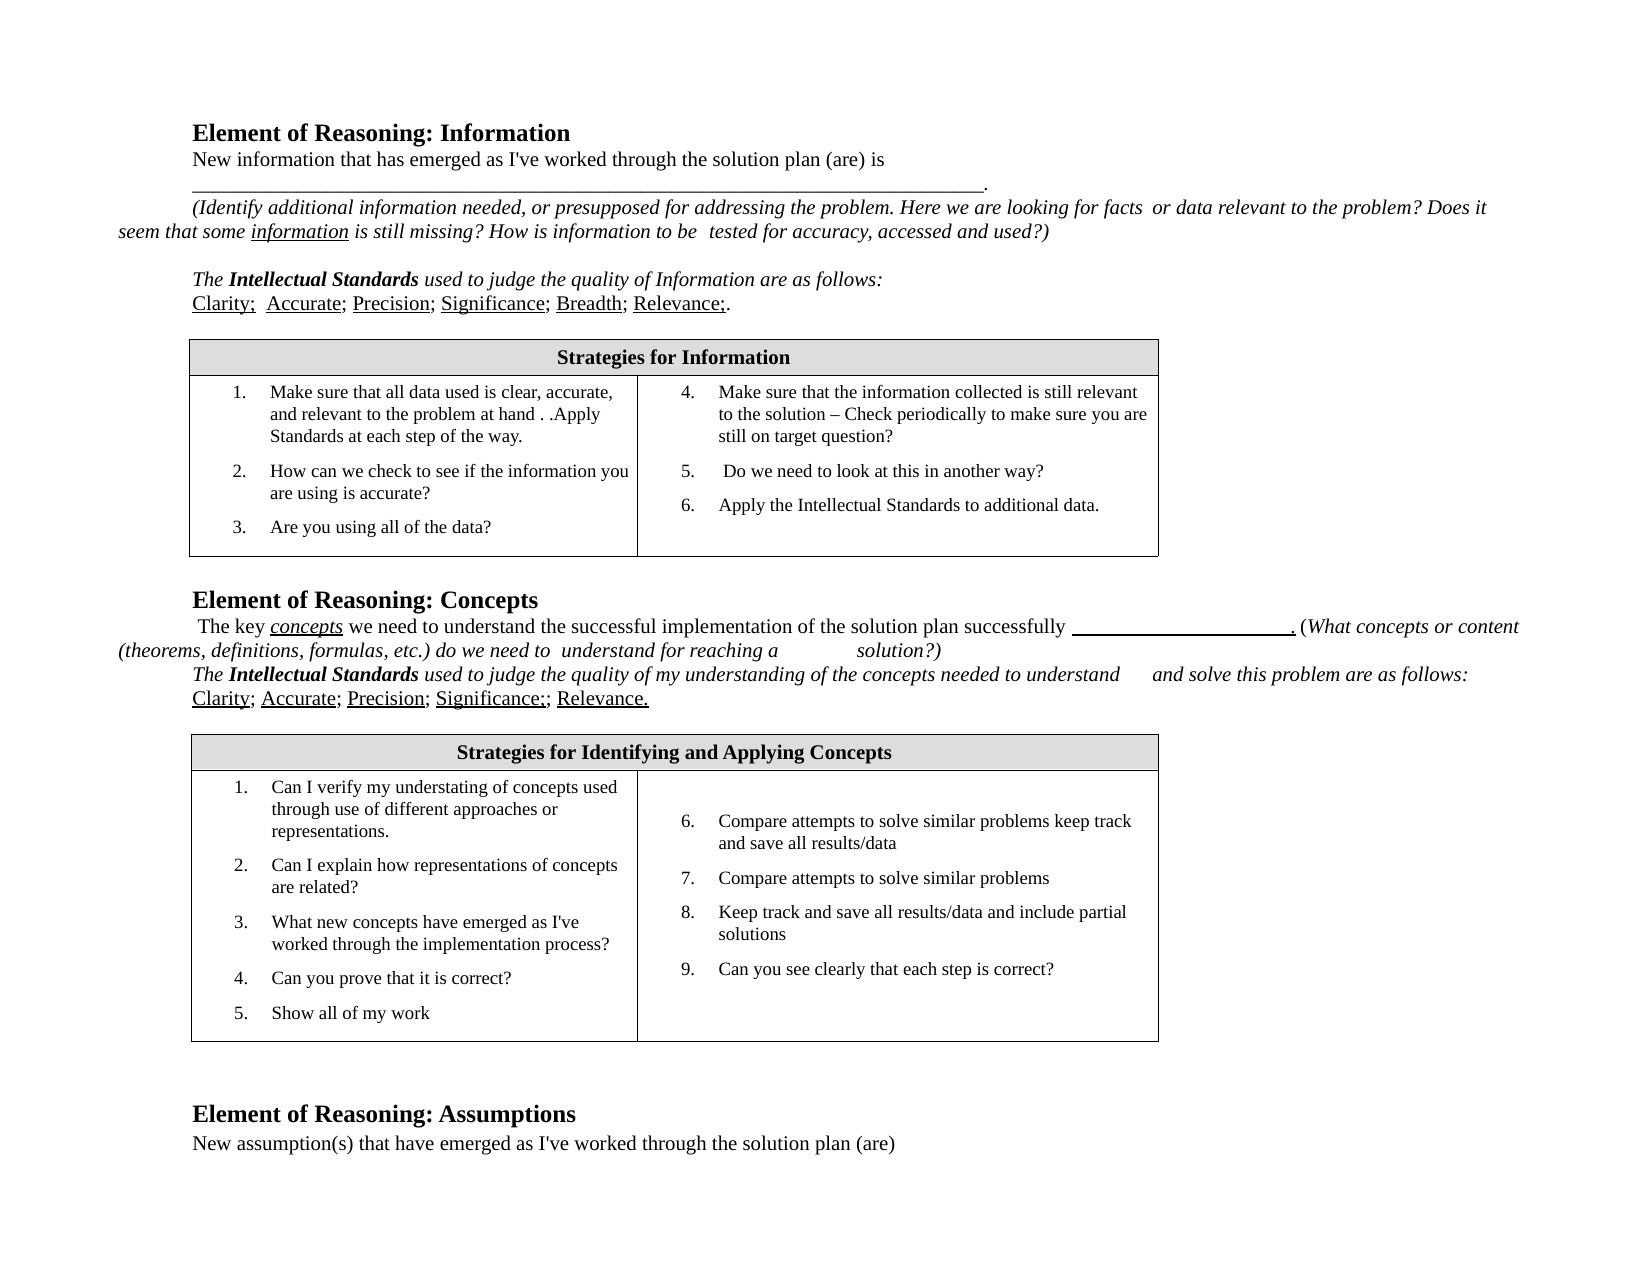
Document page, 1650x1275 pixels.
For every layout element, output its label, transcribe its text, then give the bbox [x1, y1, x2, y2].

text New information that has emerged as I've worked through the solution plan (are) is ____________________________________________________________________________. [118, 147, 1532, 195]
table_header Strategies for Information [190, 340, 1158, 375]
text Clarity; Accurate; Precision; Significance;; Relevance. [118, 686, 1532, 710]
text Element of Reasoning: Assumptions [118, 1099, 1532, 1128]
text (Identify additional information needed, or presupposed for addressing the problem. Here we are looking for facts or data relevant to the problem? Does it seem that some information is still missing? How is information to be tested for accuracy, accessed and used?) [118, 195, 1532, 243]
table_cell Can I verify my understating of concepts used through use of different approaches or representations. Can I explain how representations of concepts are related? What new concepts have emerged as I've worked through the implementation process? Can you prove that it is correct? Show all of my work [192, 771, 637, 1041]
table_header Strategies for Identifying and Applying Concepts [192, 735, 1158, 769]
table_cell Make sure that all data used is clear, accurate, and relevant to the problem at hand . .Apply Standards at each step of the way. How can we check to see if the information you are using is accurate? Are you using all of the data? [190, 376, 637, 556]
text The Intellectual Standards used to judge the quality of Information are as follows: [118, 267, 1532, 291]
text Element of Reasoning: Concepts [118, 585, 1532, 613]
table_cell Make sure that the information collected is still relevant to the solution – Check periodically to make sure you are still on target question? Do we need to look at this in another way? Apply the Intellectual Standards to additional data. [638, 376, 1158, 556]
text New assumption(s) that have emerged as I've worked through the solution plan (are) [118, 1128, 1532, 1156]
text Element of Reasoning: Information [118, 118, 1532, 147]
text The Intellectual Standards used to judge the quality of my understanding of the concepts needed to understand and solve this problem are as follows: [118, 662, 1532, 686]
text Clarity; Accurate; Precision; Significance; Breadth; Relevance;. [118, 291, 1532, 315]
text The key concepts we need to understand the successful implementation of the solution plan successfully . (What concepts or content (theorems, definitions, formulas, etc.) do we need to understand for reaching a solution?) [118, 613, 1532, 662]
table_cell Compare attempts to solve similar problems keep track and save all results/data Compare attempts to solve similar problems Keep track and save all results/data and include partial solutions Can you see clearly that each step is correct? [638, 771, 1158, 1041]
